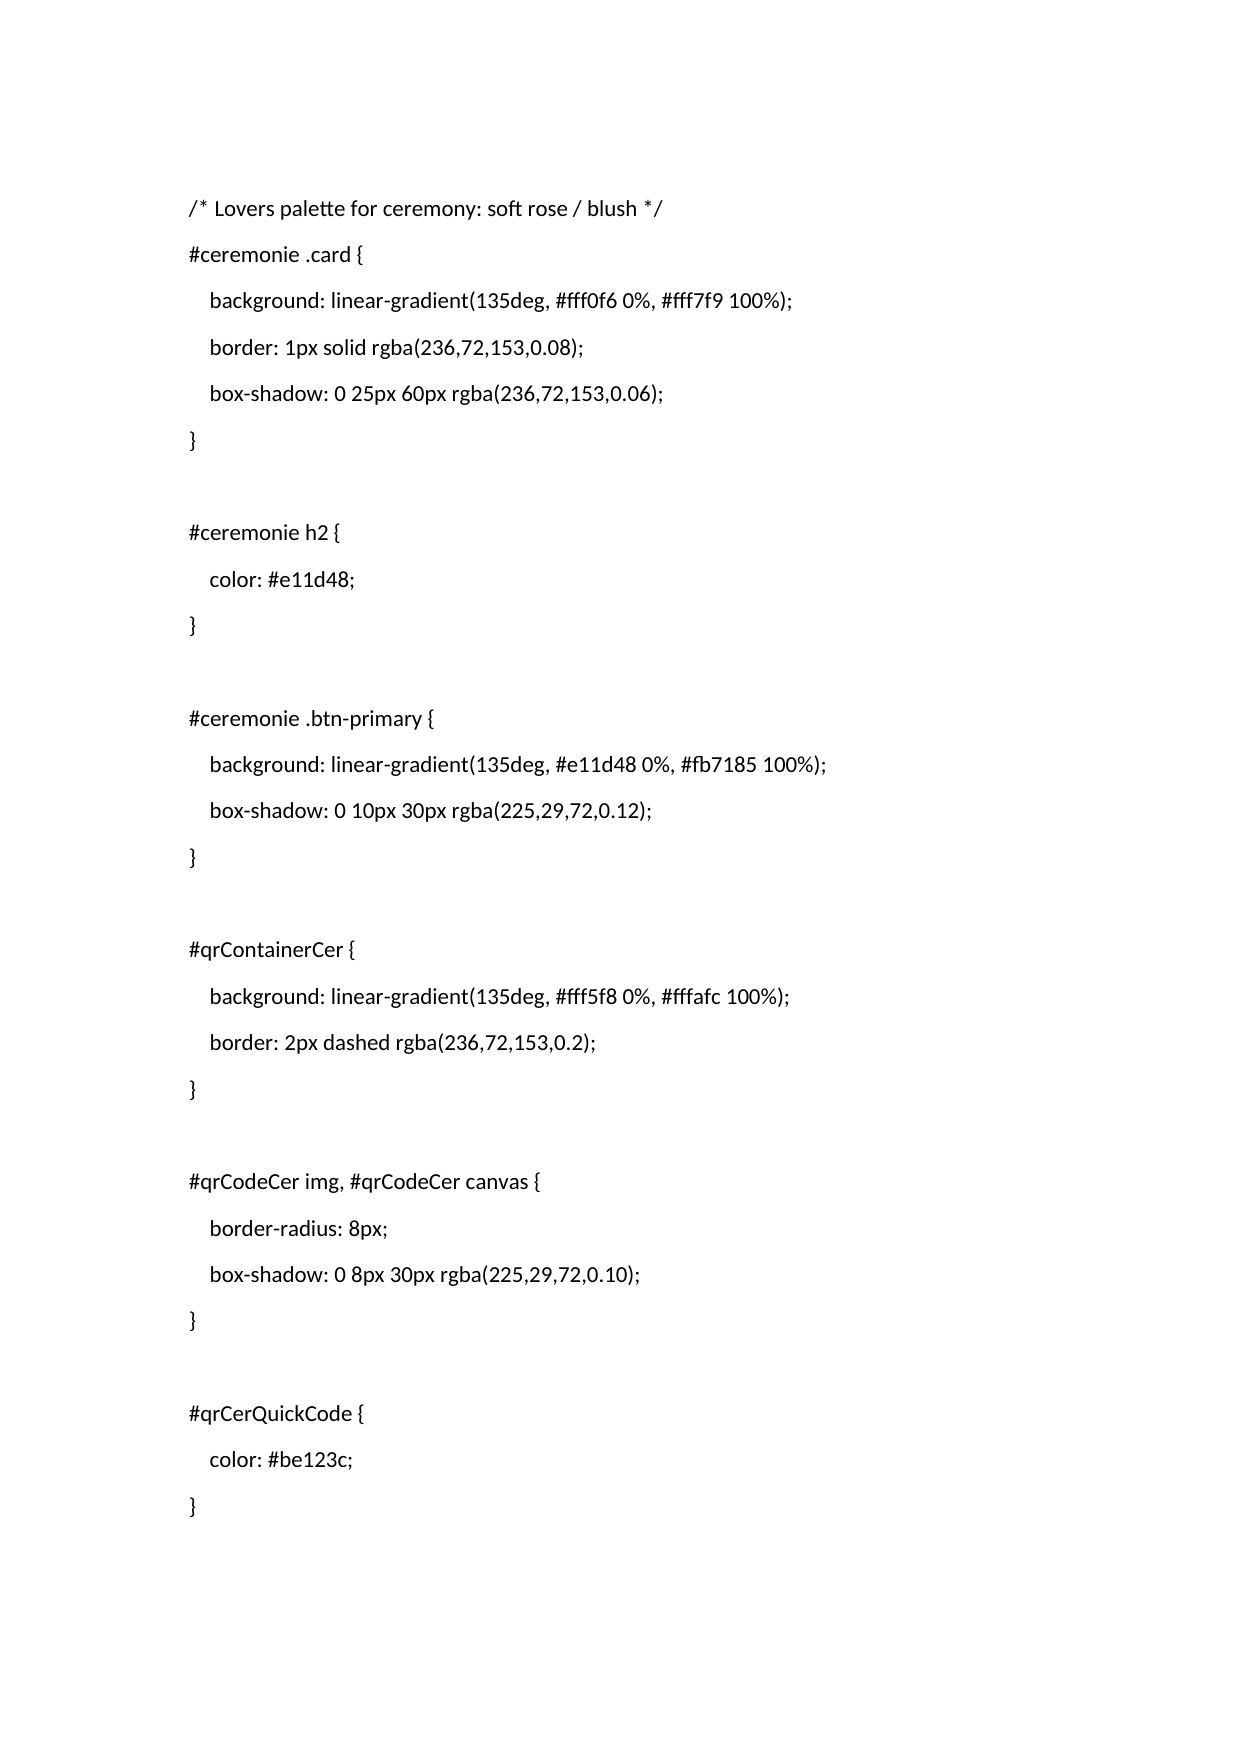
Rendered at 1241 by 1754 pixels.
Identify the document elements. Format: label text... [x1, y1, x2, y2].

text background: linear-gradient(135deg, #e11d48 0%, #fb7185 100%); [148, 750, 1093, 778]
text } [148, 1075, 1093, 1103]
text background: linear-gradient(135deg, #fff0f6 0%, #fff7f9 100%); [148, 287, 1093, 315]
text color: #e11d48; [148, 565, 1093, 593]
text #qrCerQuickCode { [148, 1399, 1093, 1427]
text } [148, 426, 1093, 454]
text border: 2px dashed rgba(236,72,153,0.2); [148, 1028, 1093, 1056]
text #ceremonie .card { [148, 240, 1093, 268]
text box-shadow: 0 25px 60px rgba(236,72,153,0.06); [148, 379, 1093, 407]
text /* Lovers palette for ceremony: soft rose / blush */ [148, 194, 1093, 222]
text } [148, 1492, 1093, 1520]
text #ceremonie h2 { [148, 518, 1093, 546]
text } [148, 1306, 1093, 1334]
text border: 1px solid rgba(236,72,153,0.08); [148, 333, 1093, 361]
text } [148, 843, 1093, 871]
text border-radius: 8px; [148, 1214, 1093, 1242]
text background: linear-gradient(135deg, #fff5f8 0%, #fffafc 100%); [148, 982, 1093, 1010]
text } [148, 611, 1093, 639]
text #ceremonie .btn-primary { [148, 704, 1093, 732]
text color: #be123c; [148, 1446, 1093, 1473]
text box-shadow: 0 10px 30px rgba(225,29,72,0.12); [148, 797, 1093, 824]
text #qrCodeCer img, #qrCodeCer canvas { [148, 1167, 1093, 1195]
text box-shadow: 0 8px 30px rgba(225,29,72,0.10); [148, 1260, 1093, 1288]
text #qrContainerCer { [148, 936, 1093, 964]
